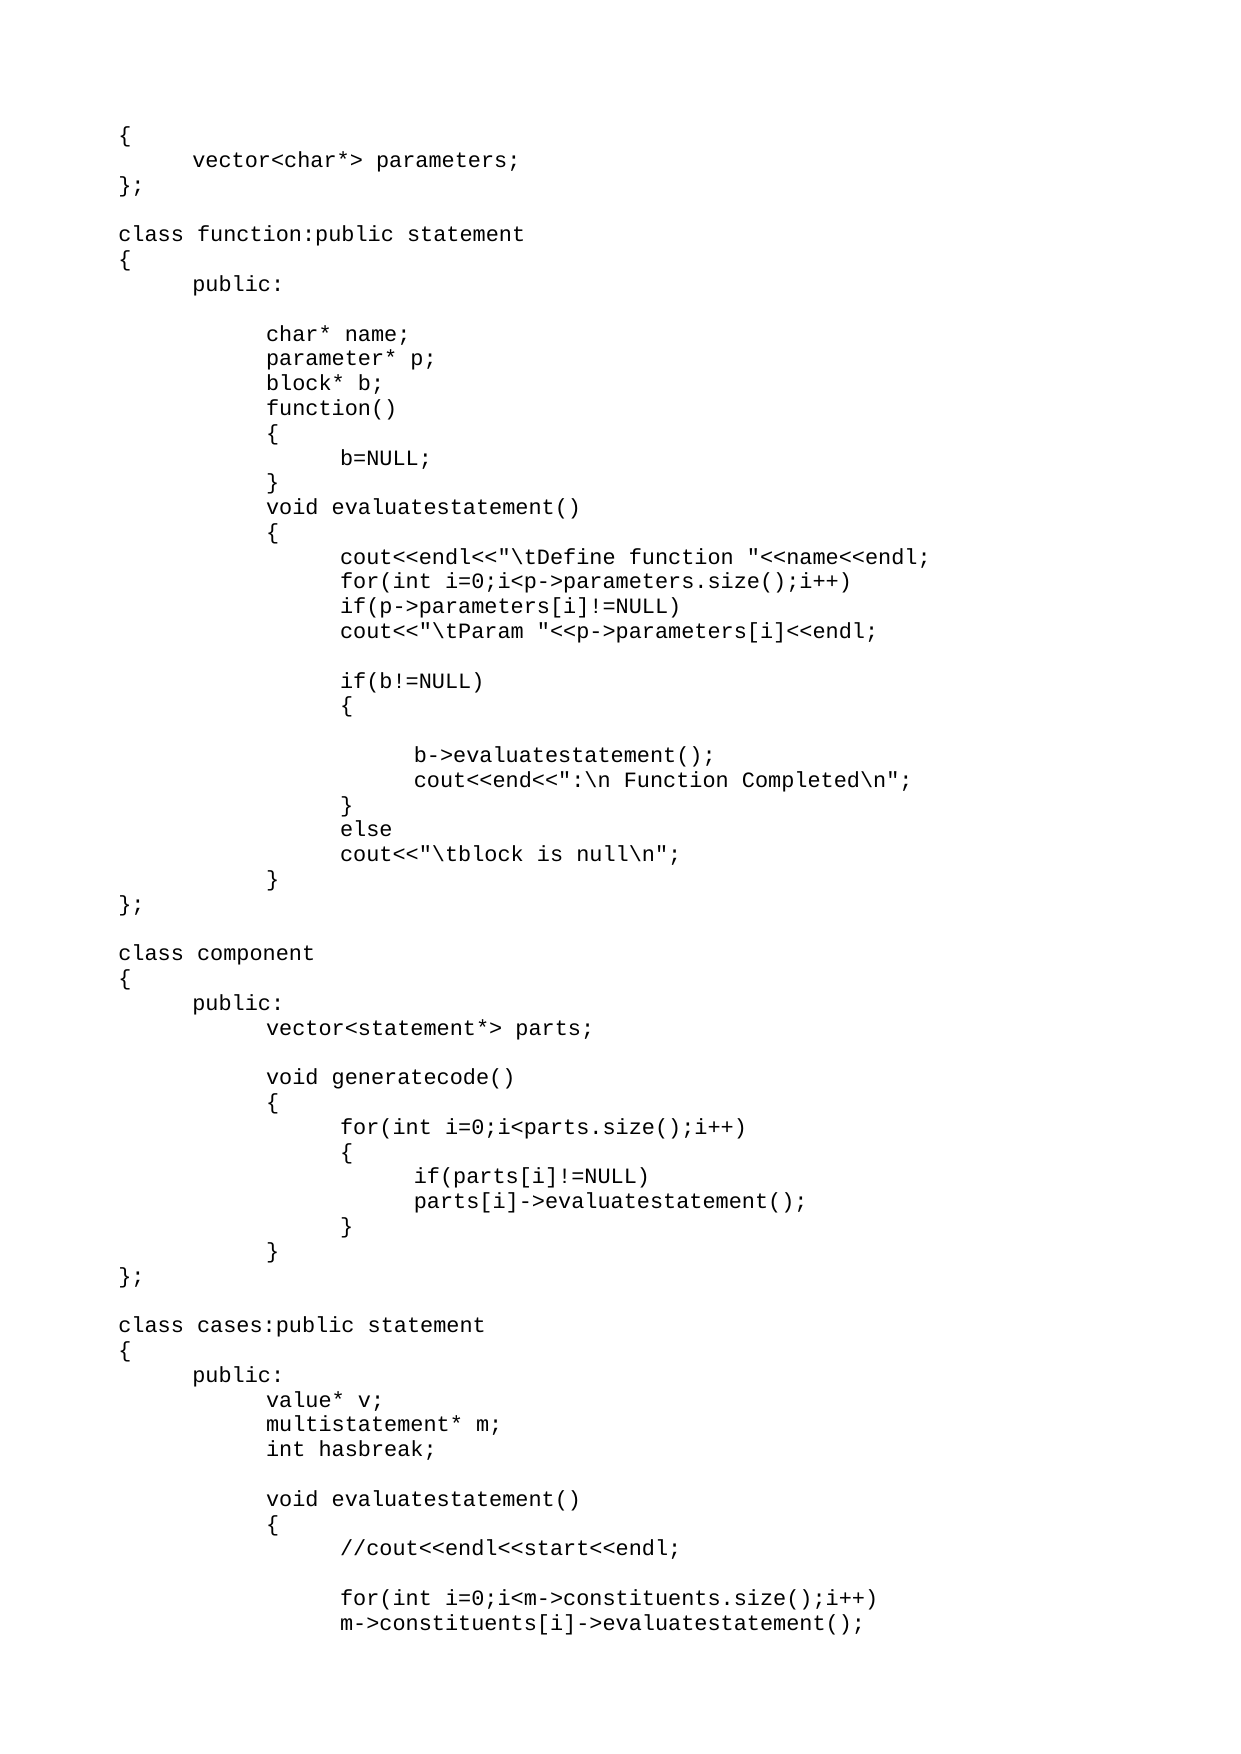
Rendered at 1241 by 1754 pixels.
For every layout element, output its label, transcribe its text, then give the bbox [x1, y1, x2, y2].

text { [118, 1091, 1157, 1116]
text b->evaluatestatement(); [118, 744, 1157, 769]
text void evaluatestatement() [118, 1488, 1157, 1513]
text } [118, 794, 1157, 818]
text void generatecode() [118, 1066, 1157, 1091]
text m->constituents[i]->evaluatestatement(); [118, 1612, 1157, 1637]
text parameter* p; [118, 347, 1157, 372]
text char* name; [118, 323, 1157, 347]
text public: [118, 992, 1157, 1017]
text if(p->parameters[i]!=NULL) [118, 595, 1157, 620]
text //cout<<endl<<start<<endl; [118, 1537, 1157, 1562]
text block* b; [118, 372, 1157, 397]
text }; [118, 893, 1157, 918]
text if(b!=NULL) [118, 670, 1157, 694]
text class function:public statement [118, 223, 1157, 248]
text int hasbreak; [118, 1438, 1157, 1463]
text cout<<"\tblock is null\n"; [118, 843, 1157, 868]
text cout<<"\tParam "<<p->parameters[i]<<endl; [118, 620, 1157, 645]
text } [118, 1240, 1157, 1265]
text } [118, 1215, 1157, 1240]
text for(int i=0;i<m->constituents.size();i++) [118, 1587, 1157, 1612]
text class cases:public statement [118, 1314, 1157, 1339]
text public: [118, 1364, 1157, 1389]
text multistatement* m; [118, 1413, 1157, 1438]
text for(int i=0;i<parts.size();i++) [118, 1116, 1157, 1141]
text }; [118, 174, 1157, 199]
text { [118, 124, 1157, 149]
text b=NULL; [118, 447, 1157, 471]
text vector<char*> parameters; [118, 149, 1157, 174]
text } [118, 471, 1157, 496]
text public: [118, 273, 1157, 298]
text { [118, 521, 1157, 546]
text vector<statement*> parts; [118, 1017, 1157, 1042]
text cout<<endl<<"\tDefine function "<<name<<endl; [118, 546, 1157, 571]
text class component [118, 942, 1157, 967]
text { [118, 1339, 1157, 1364]
text if(parts[i]!=NULL) [118, 1166, 1157, 1190]
text { [118, 694, 1157, 719]
text function() [118, 397, 1157, 422]
text else [118, 818, 1157, 843]
text { [118, 422, 1157, 447]
text { [118, 967, 1157, 992]
text } [118, 868, 1157, 893]
text { [118, 248, 1157, 273]
text cout<<end<<":\n Function Completed\n"; [118, 769, 1157, 794]
text parts[i]->evaluatestatement(); [118, 1190, 1157, 1215]
text value* v; [118, 1389, 1157, 1413]
text void evaluatestatement() [118, 496, 1157, 521]
text for(int i=0;i<p->parameters.size();i++) [118, 571, 1157, 595]
text }; [118, 1265, 1157, 1289]
text { [118, 1141, 1157, 1166]
text { [118, 1513, 1157, 1537]
